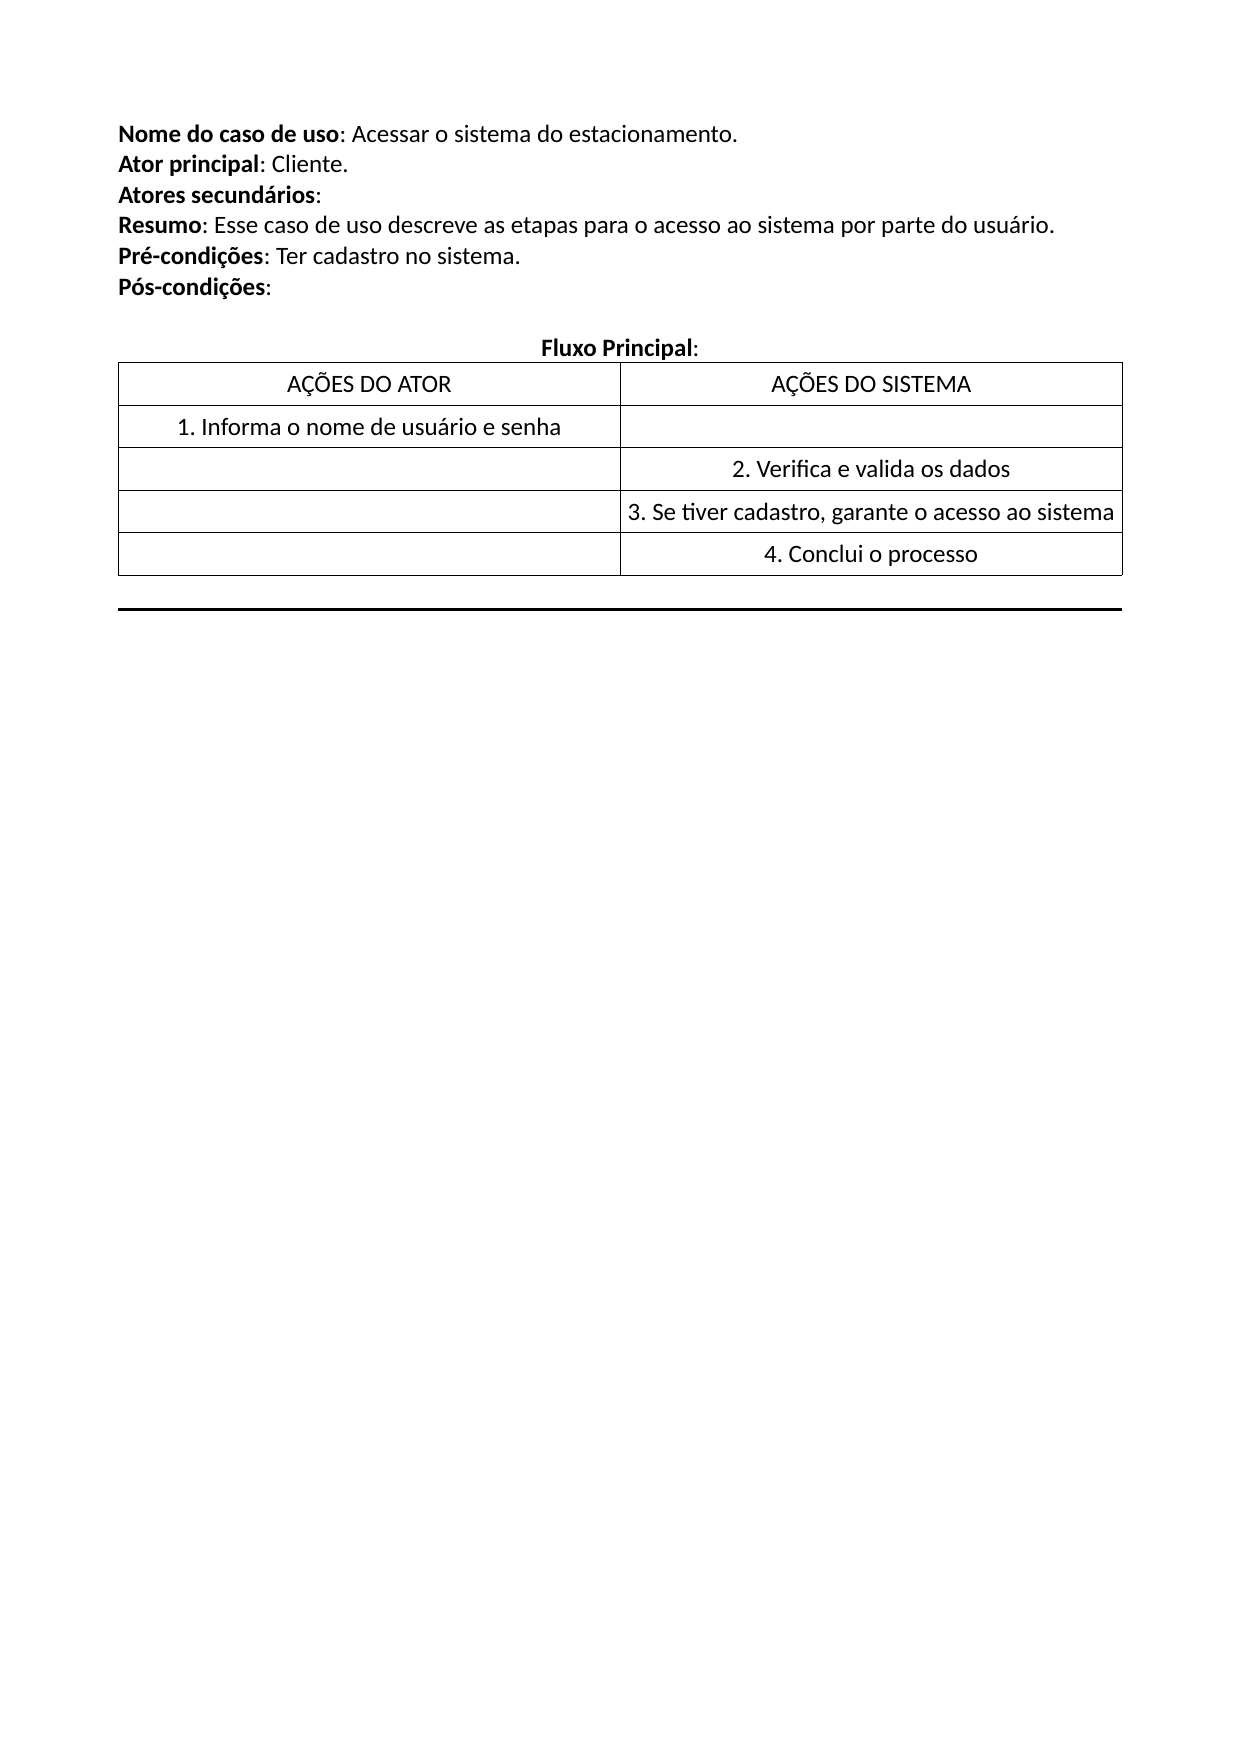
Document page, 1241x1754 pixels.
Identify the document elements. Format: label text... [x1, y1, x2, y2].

table_cell [119, 491, 620, 532]
table_cell 1. Informa o nome de usuário e senha [119, 406, 620, 447]
text Fluxo Principal: [118, 332, 1122, 362]
table_cell [621, 406, 1122, 447]
table_cell [119, 448, 620, 490]
text Resumo: Esse caso de uso descreve as etapas para o acesso ao sistema por parte do usuário. [118, 210, 1122, 240]
table_cell 4. Conclui o processo [621, 533, 1122, 575]
text Pré-condições: Ter cadastro no sistema. [118, 240, 1122, 271]
table_cell [119, 533, 620, 575]
table_cell 3. Se tiver cadastro, garante o acesso ao sistema [621, 491, 1122, 532]
text Ator principal: Cliente. [118, 149, 1122, 179]
text Pós-condições: [118, 271, 1122, 301]
table_cell 2. Verifica e valida os dados [621, 448, 1122, 490]
text Atores secundários: [118, 179, 1122, 210]
text Nome do caso de uso: Acessar o sistema do estacionamento. [118, 118, 1122, 149]
table_header AÇÕES DO ATOR [119, 363, 620, 405]
table_header AÇÕES DO SISTEMA [621, 363, 1122, 405]
